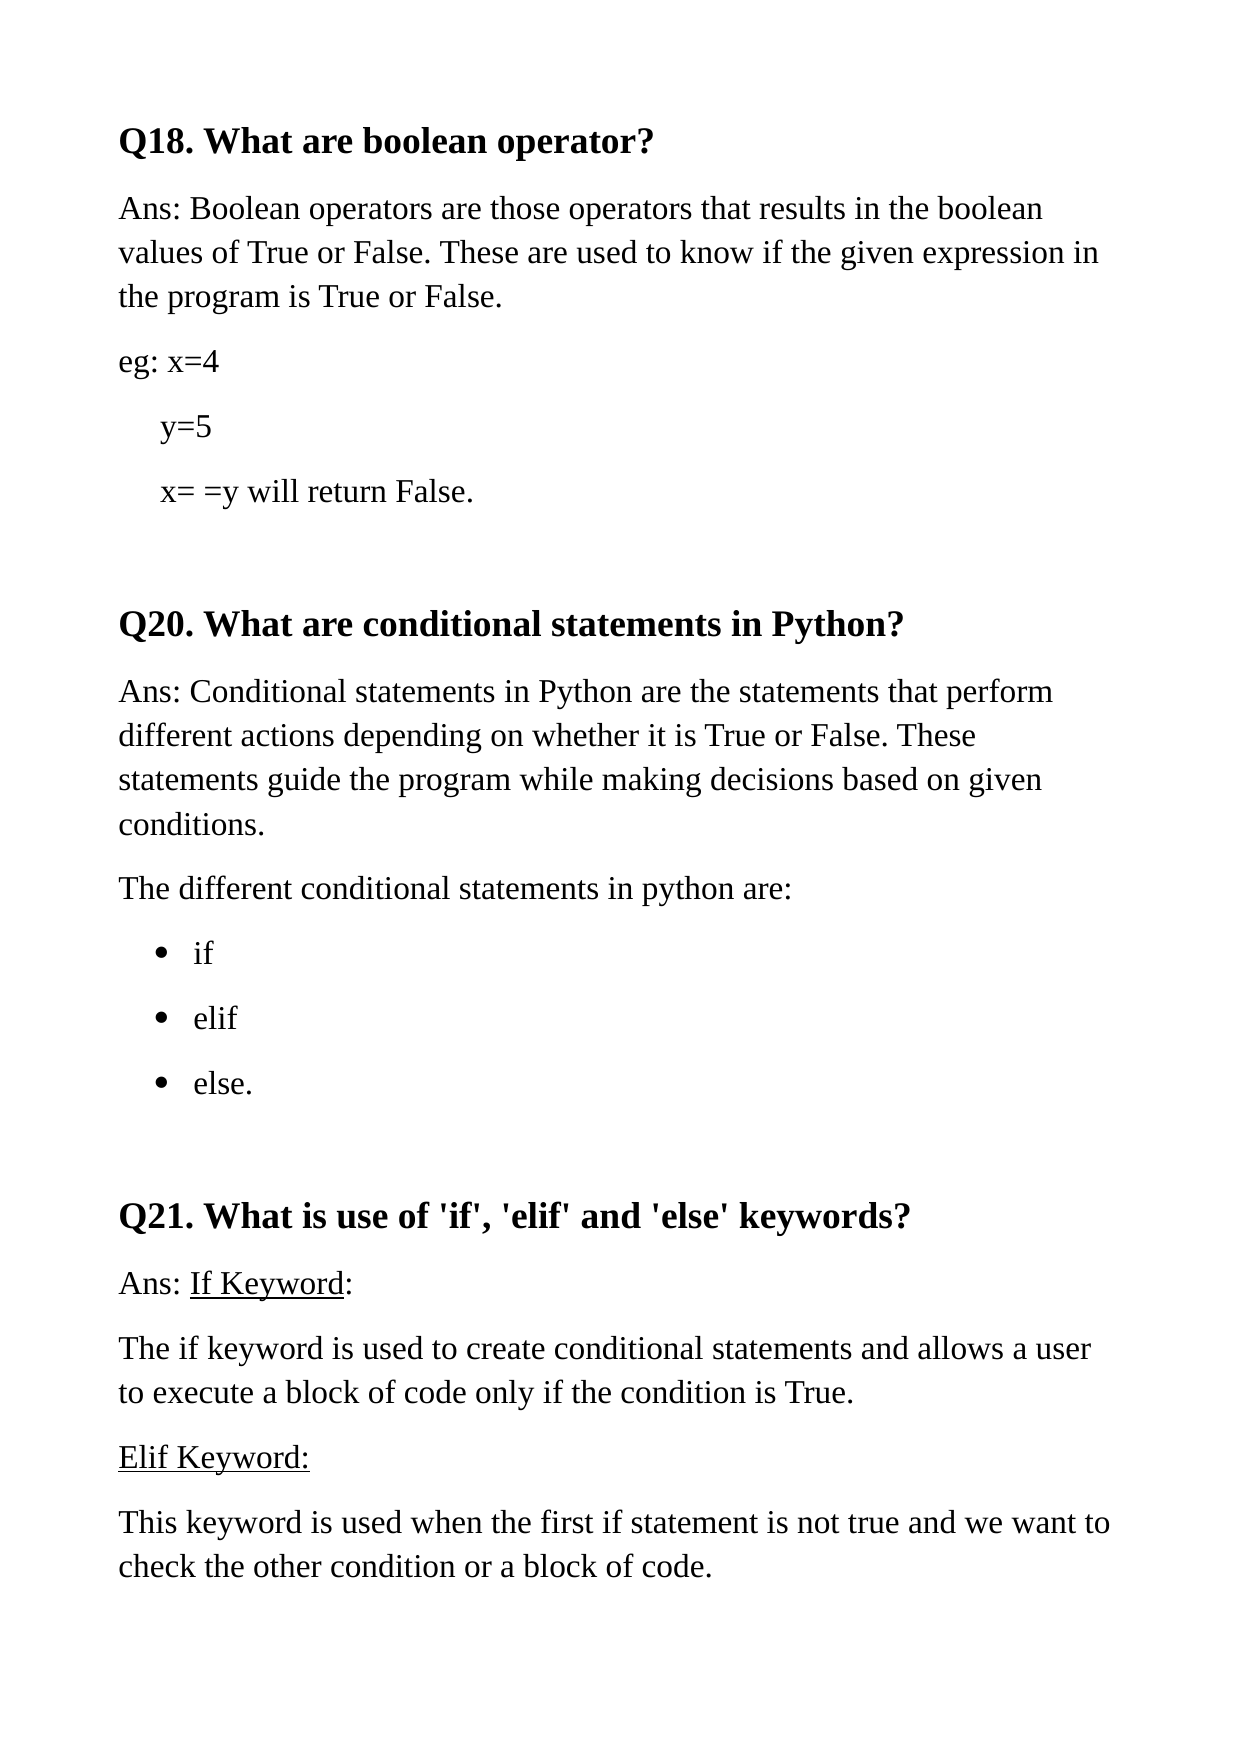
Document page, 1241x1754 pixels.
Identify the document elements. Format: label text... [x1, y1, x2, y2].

text Ans: Boolean operators are those operators that results in the boolean values of True or False. These are used to know if the given expression in the program is True or False. [118, 188, 1122, 315]
text Ans: If Keyword: [118, 1263, 1122, 1302]
text The if keyword is used to create conditional statements and allows a user to execute a block of code only if the condition is True. [118, 1328, 1122, 1411]
text Q20. What are conditional statements in Python? [118, 601, 1122, 644]
text Q21. What is use of 'if', 'elif' and 'else' keywords? [118, 1193, 1122, 1236]
text Ans: Conditional statements in Python are the statements that perform different actions depending on whether it is True or False. These statements guide the program while making decisions based on given conditions. [118, 672, 1122, 842]
text The different conditional statements in python are: [118, 869, 1122, 907]
text y=5 [118, 406, 1122, 445]
text x= =y will return False. [118, 471, 1122, 510]
text eg: x=4 [118, 342, 1122, 380]
list if [156, 933, 1122, 972]
list else. [156, 1063, 1122, 1102]
list elif [156, 998, 1122, 1037]
text Q18. What are boolean operator? [118, 118, 1122, 161]
text This keyword is used when the first if statement is not true and we want to check the other condition or a block of code. [118, 1502, 1122, 1585]
text Elif Keyword: [118, 1437, 1122, 1476]
